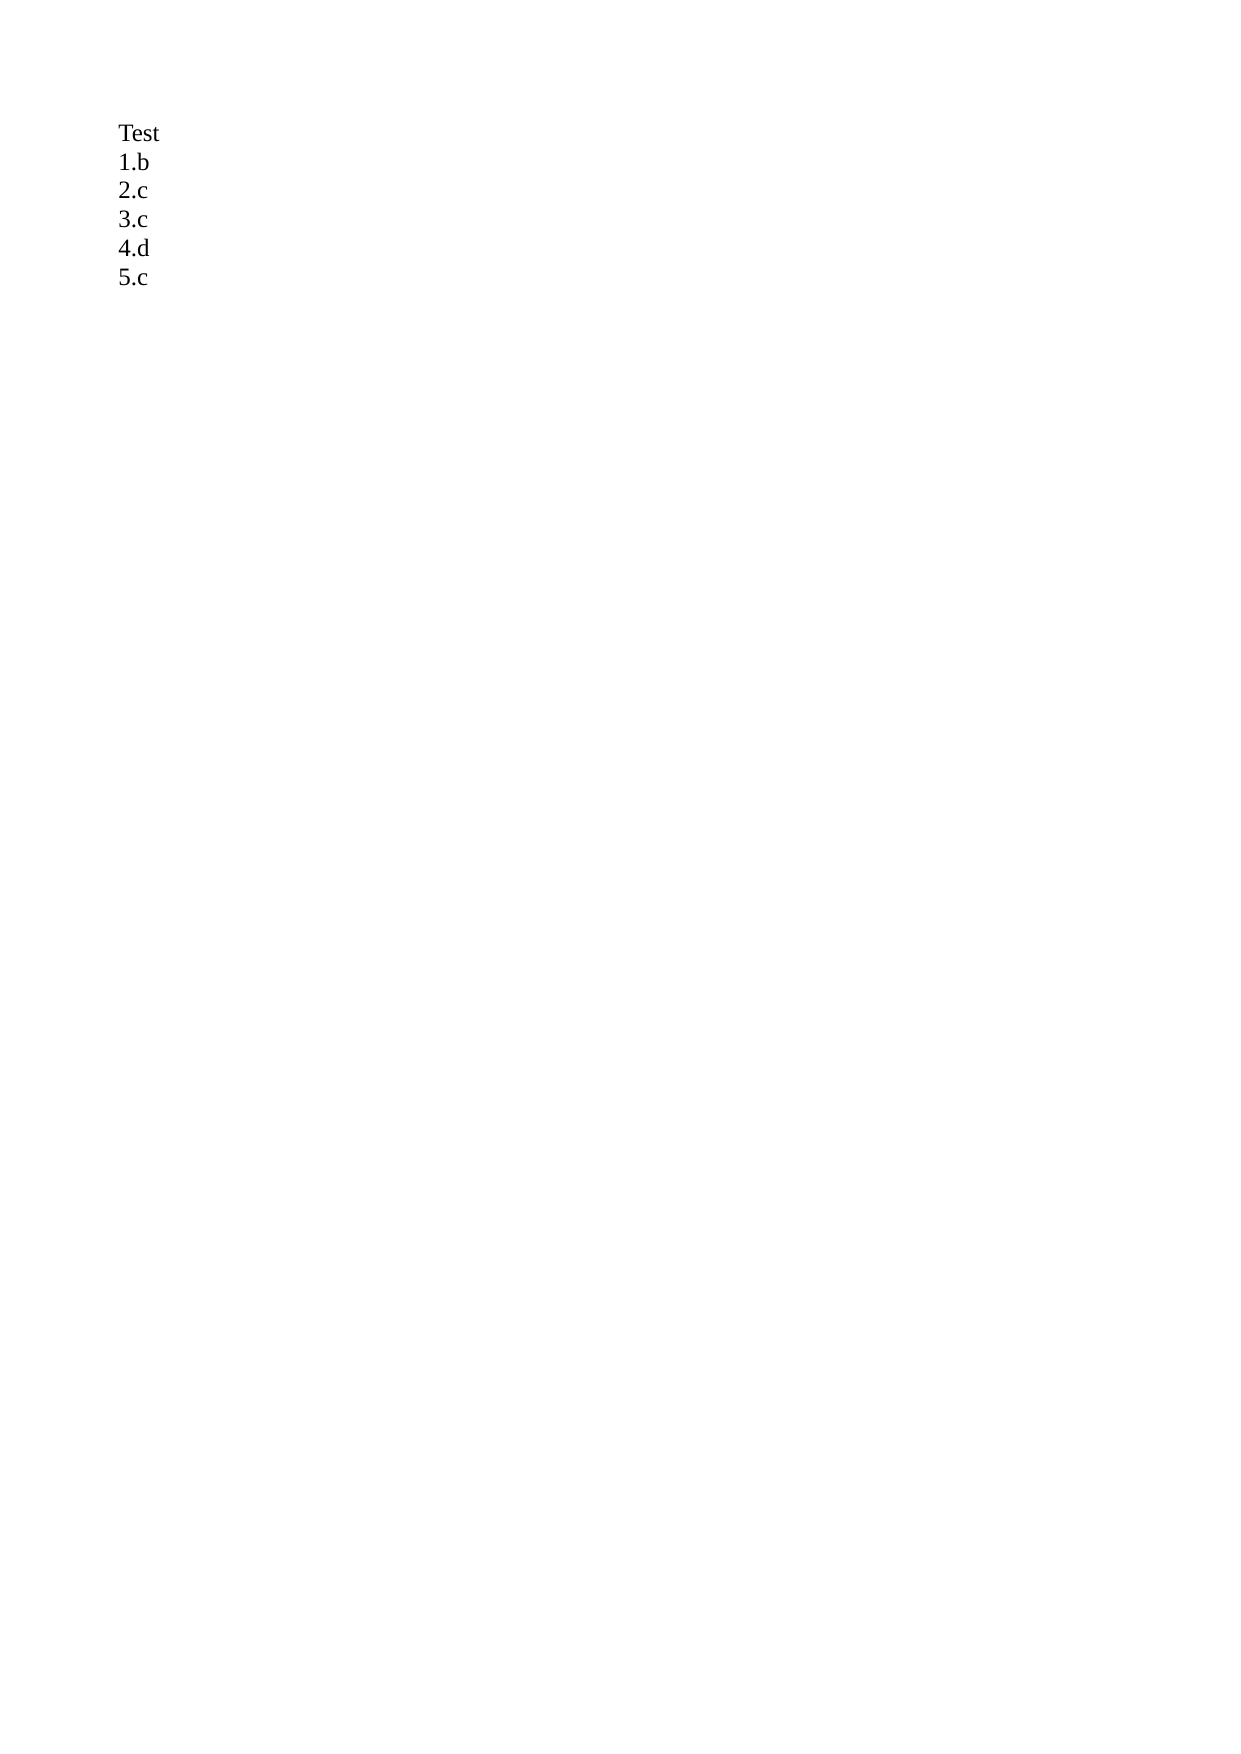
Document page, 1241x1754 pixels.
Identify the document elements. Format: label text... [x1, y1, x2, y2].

text 4.d [118, 233, 1122, 262]
text 2.c [118, 176, 1122, 204]
text Test [118, 118, 1122, 147]
text 1.b [118, 147, 1122, 176]
text 5.c [118, 262, 1122, 291]
text 3.c [118, 204, 1122, 233]
